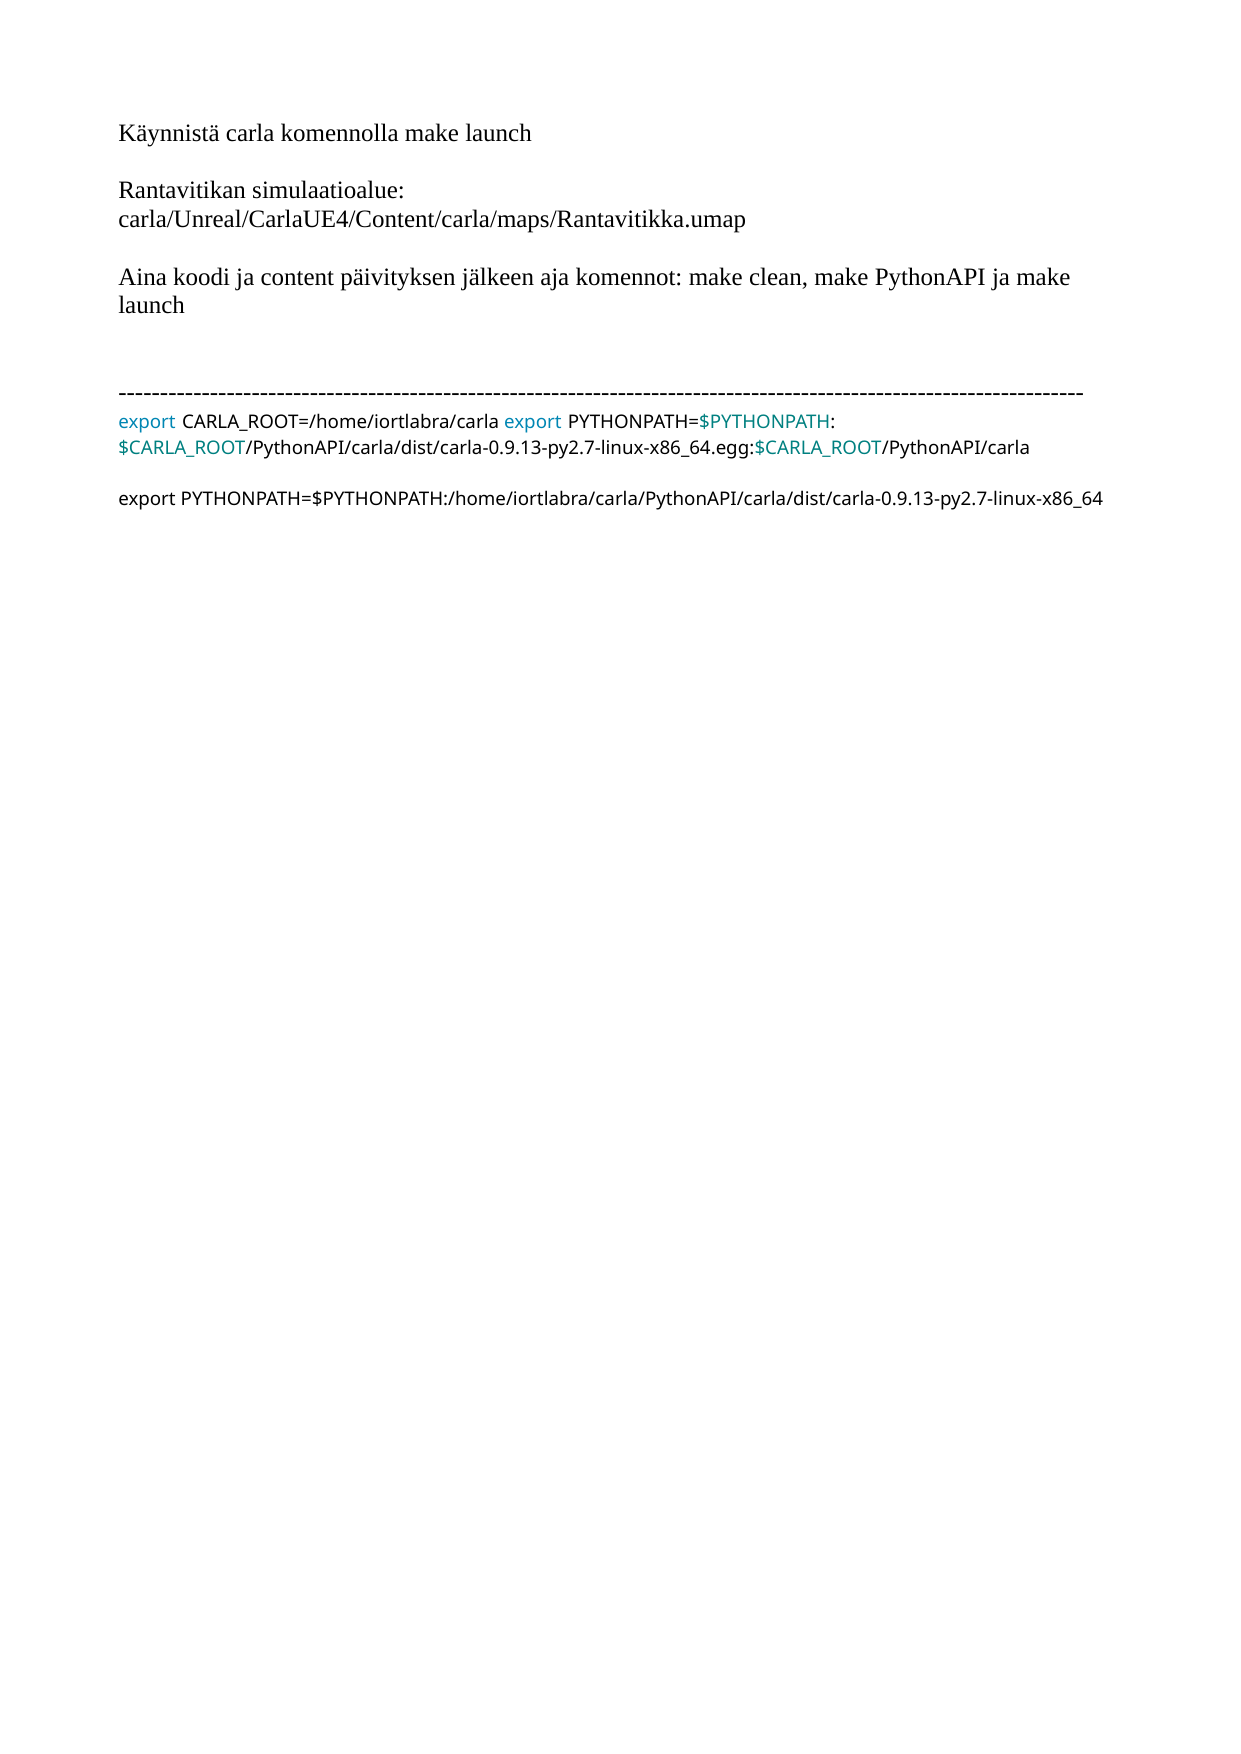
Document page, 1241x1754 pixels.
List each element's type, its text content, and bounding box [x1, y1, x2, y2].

text carla/Unreal/CarlaUE4/Content/carla/maps/Rantavitikka.umap [118, 204, 1122, 233]
text Aina koodi ja content päivityksen jälkeen aja komennot: make clean, make PythonAPI ja make launch [118, 262, 1122, 319]
text export CARLA_ROOT=/home/iortlabra/carla export PYTHONPATH=$PYTHONPATH:$CARLA_ROOT/PythonAPI/carla/dist/carla-0.9.13-py2.7-linux-x86_64.egg:$CARLA_ROOT/PythonAPI/carla [118, 406, 1122, 460]
text Käynnistä carla komennolla make launch [118, 118, 1122, 147]
text -------------------------------------------------------------------------------------------------------------------- [118, 377, 1122, 406]
text export PYTHONPATH=$PYTHONPATH:/home/iortlabra/carla/PythonAPI/carla/dist/carla-0.9.13-py2.7-linux-x86_64 [118, 485, 1122, 511]
text Rantavitikan simulaatioalue: [118, 176, 1122, 204]
